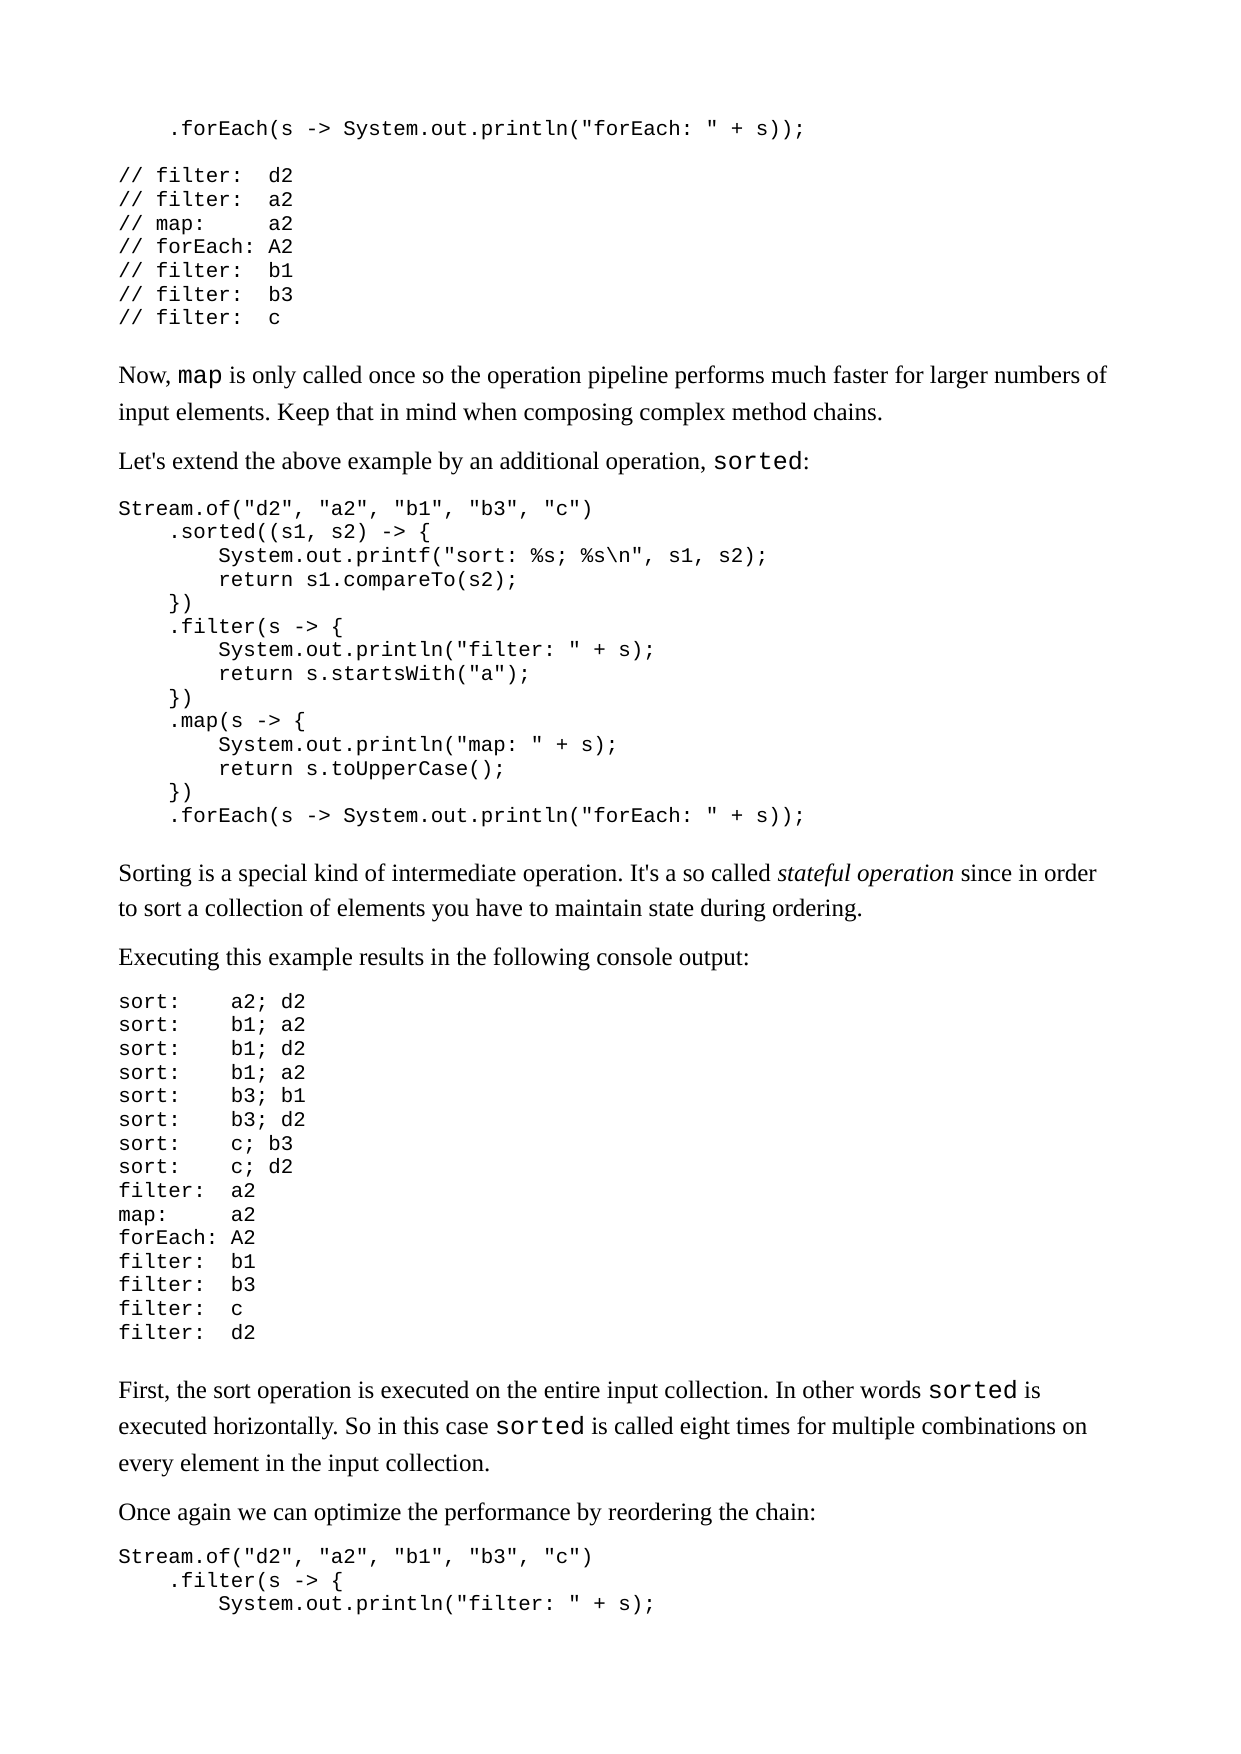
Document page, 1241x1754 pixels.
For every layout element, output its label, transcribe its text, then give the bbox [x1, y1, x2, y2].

text .sorted((s1, s2) -> { [118, 521, 1122, 545]
text First, the sort operation is executed on the entire input collection. In other words sorted is executed horizontally. So in this case sorted is called eight times for multiple combinations on every element in the input collection. [118, 1375, 1122, 1477]
text filter: c [118, 1298, 1122, 1322]
text .filter(s -> { [118, 1570, 1122, 1593]
text sort: b3; b1 [118, 1085, 1122, 1109]
text filter: a2 [118, 1180, 1122, 1203]
text sort: b1; a2 [118, 1014, 1122, 1038]
text filter: b1 [118, 1251, 1122, 1274]
text // filter: d2 [118, 165, 1122, 189]
text // filter: b3 [118, 284, 1122, 307]
text forEach: A2 [118, 1227, 1122, 1251]
text // filter: c [118, 307, 1122, 331]
text sort: b3; d2 [118, 1109, 1122, 1133]
text .forEach(s -> System.out.println("forEach: " + s)); [118, 805, 1122, 829]
text sort: b1; d2 [118, 1038, 1122, 1062]
text }) [118, 592, 1122, 616]
text Sorting is a special kind of intermediate operation. It's a so called stateful operation since in order to sort a collection of elements you have to maintain state during ordering. [118, 858, 1122, 921]
text System.out.printf("sort: %s; %s\n", s1, s2); [118, 545, 1122, 568]
text .filter(s -> { [118, 616, 1122, 639]
text // map: a2 [118, 213, 1122, 236]
text return s1.compareTo(s2); [118, 568, 1122, 592]
text Stream.of("d2", "a2", "b1", "b3", "c") [118, 1546, 1122, 1570]
text }) [118, 781, 1122, 805]
text Once again we can optimize the performance by reordering the chain: [118, 1497, 1122, 1526]
text filter: b3 [118, 1274, 1122, 1298]
text }) [118, 687, 1122, 710]
text sort: a2; d2 [118, 991, 1122, 1014]
text System.out.println("map: " + s); [118, 734, 1122, 758]
text map: a2 [118, 1203, 1122, 1227]
text // filter: b1 [118, 260, 1122, 284]
text return s.startsWith("a"); [118, 663, 1122, 687]
text // forEach: A2 [118, 236, 1122, 260]
text System.out.println("filter: " + s); [118, 639, 1122, 663]
text filter: d2 [118, 1322, 1122, 1345]
text sort: b1; a2 [118, 1062, 1122, 1085]
text System.out.println("filter: " + s); [118, 1593, 1122, 1617]
text sort: c; d2 [118, 1156, 1122, 1180]
text // filter: a2 [118, 189, 1122, 213]
text Executing this example results in the following console output: [118, 942, 1122, 970]
text .map(s -> { [118, 710, 1122, 734]
text Let's extend the above example by an additional operation, sorted: [118, 446, 1122, 477]
text Now, map is only called once so the operation pipeline performs much faster for larger numbers of input elements. Keep that in mind when composing complex method chains. [118, 360, 1122, 426]
text sort: c; b3 [118, 1133, 1122, 1156]
text Stream.of("d2", "a2", "b1", "b3", "c") [118, 498, 1122, 521]
text return s.toUpperCase(); [118, 758, 1122, 781]
text .forEach(s -> System.out.println("forEach: " + s)); [118, 118, 1122, 142]
